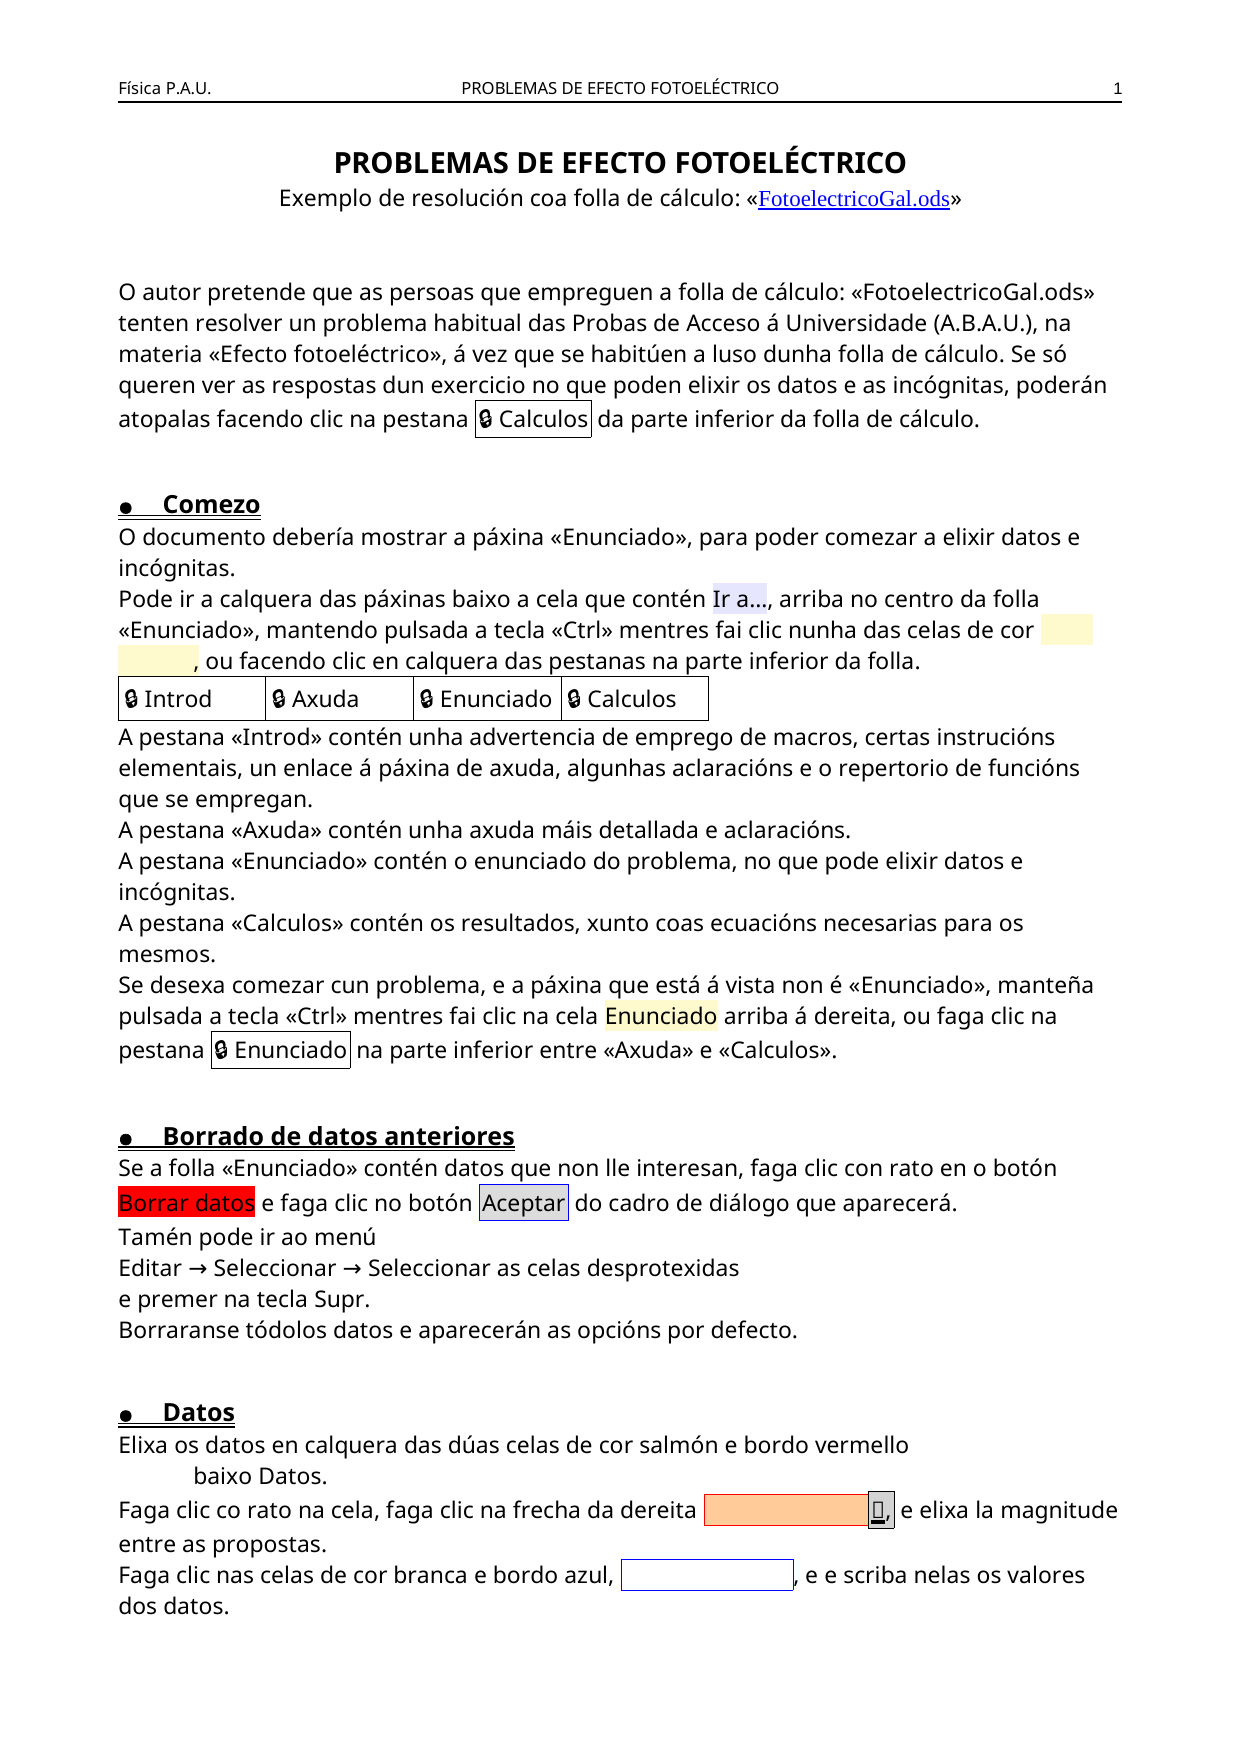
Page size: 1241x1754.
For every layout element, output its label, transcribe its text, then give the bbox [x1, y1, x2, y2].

text Borraranse tódolos datos e aparecerán as opcións por defecto. [118, 1314, 1122, 1345]
text A pestana «Axuda» contén unha axuda máis detallada e aclaracións. [118, 814, 1122, 845]
text Elixa os datos en calquera das dúas celas de cor salmón e bordo vermello baixo Datos. [118, 1429, 1122, 1491]
text e premer na tecla Supr. [118, 1283, 1122, 1314]
subtitle PROBLEMAS DE EFECTO FOTOELÉCTRICO [118, 143, 1122, 182]
text Editar → Seleccionar → Seleccionar as celas desprotexidas [118, 1252, 1122, 1283]
text O documento debería mostrar a páxina «Enunciado», para poder comezar a elixir datos e incógnitas. [118, 521, 1122, 583]
table_header 🔒 Axuda [266, 677, 413, 720]
table_header 🔒 Calculos [562, 677, 708, 720]
table_header 🔒 Enunciado [414, 677, 561, 720]
text Se desexa comezar cun problema, e a páxina que está á vista non é «Enunciado», manteña pulsada a tecla «Ctrl» mentres fai clic na cela Enunciado arriba á dereita, ou faga clic na pestana 🔒 Enunciado na parte inferior entre «Axuda» e «Calculos». [118, 969, 1122, 1068]
text A pestana «Enunciado» contén o enunciado do problema, no que pode elixir datos e incógnitas. [118, 845, 1122, 907]
text Exemplo de resolución coa folla de cálculo: «FotoelectricoGal.ods» [118, 182, 1122, 213]
table_header 🔒 Introd [119, 677, 265, 720]
text Faga clic nas celas de cor branca e bordo azul, , e e scriba nelas os valores dos datos. [118, 1559, 1122, 1621]
text O autor pretende que as persoas que empreguen a folla de cálculo: «FotoelectricoGal.ods» tenten resolver un problema habitual das Probas de Acceso á Universidade (A.B.A.U.), na materia «Efecto fotoeléctrico», á vez que se habitúen a luso dunha folla de cálculo. Se só queren ver as respostas dun exercicio no que poden elixir os datos e as incógnitas, poderán atopalas facendo clic na pestana 🔒 Calculos da parte inferior da folla de cálculo. [118, 276, 1122, 437]
text A pestana «Calculos» contén os resultados, xunto coas ecuacións necesarias para os mesmos. [118, 907, 1122, 969]
subtitle Comezo [118, 487, 1122, 521]
text Faga clic co rato na cela, faga clic na frecha da dereita , e elixa la magnitude entre as propostas. [118, 1491, 1122, 1559]
text Tamén pode ir ao menú [118, 1221, 1122, 1252]
subtitle Borrado de datos anteriores [118, 1118, 1122, 1152]
subtitle Datos [118, 1395, 1122, 1429]
text Se a folla «Enunciado» contén datos que non lle interesan, faga clic con rato en o botón Borrar datos e faga clic no botón Aceptar do cadro de diálogo que aparecerá. [118, 1152, 1122, 1221]
text Pode ir a calquera das páxinas baixo a cela que contén Ir a…, arriba no centro da folla «Enunciado», mantendo pulsada a tecla «Ctrl» mentres fai clic nunha das celas de cor , ou facendo clic en calquera das pestanas na parte inferior da folla. [118, 583, 1122, 676]
text A pestana «Introd» contén unha advertencia de emprego de macros, certas instrucións elementais, un enlace á páxina de axuda, algunhas aclaracións e o repertorio de funcións que se empregan. [118, 721, 1122, 814]
